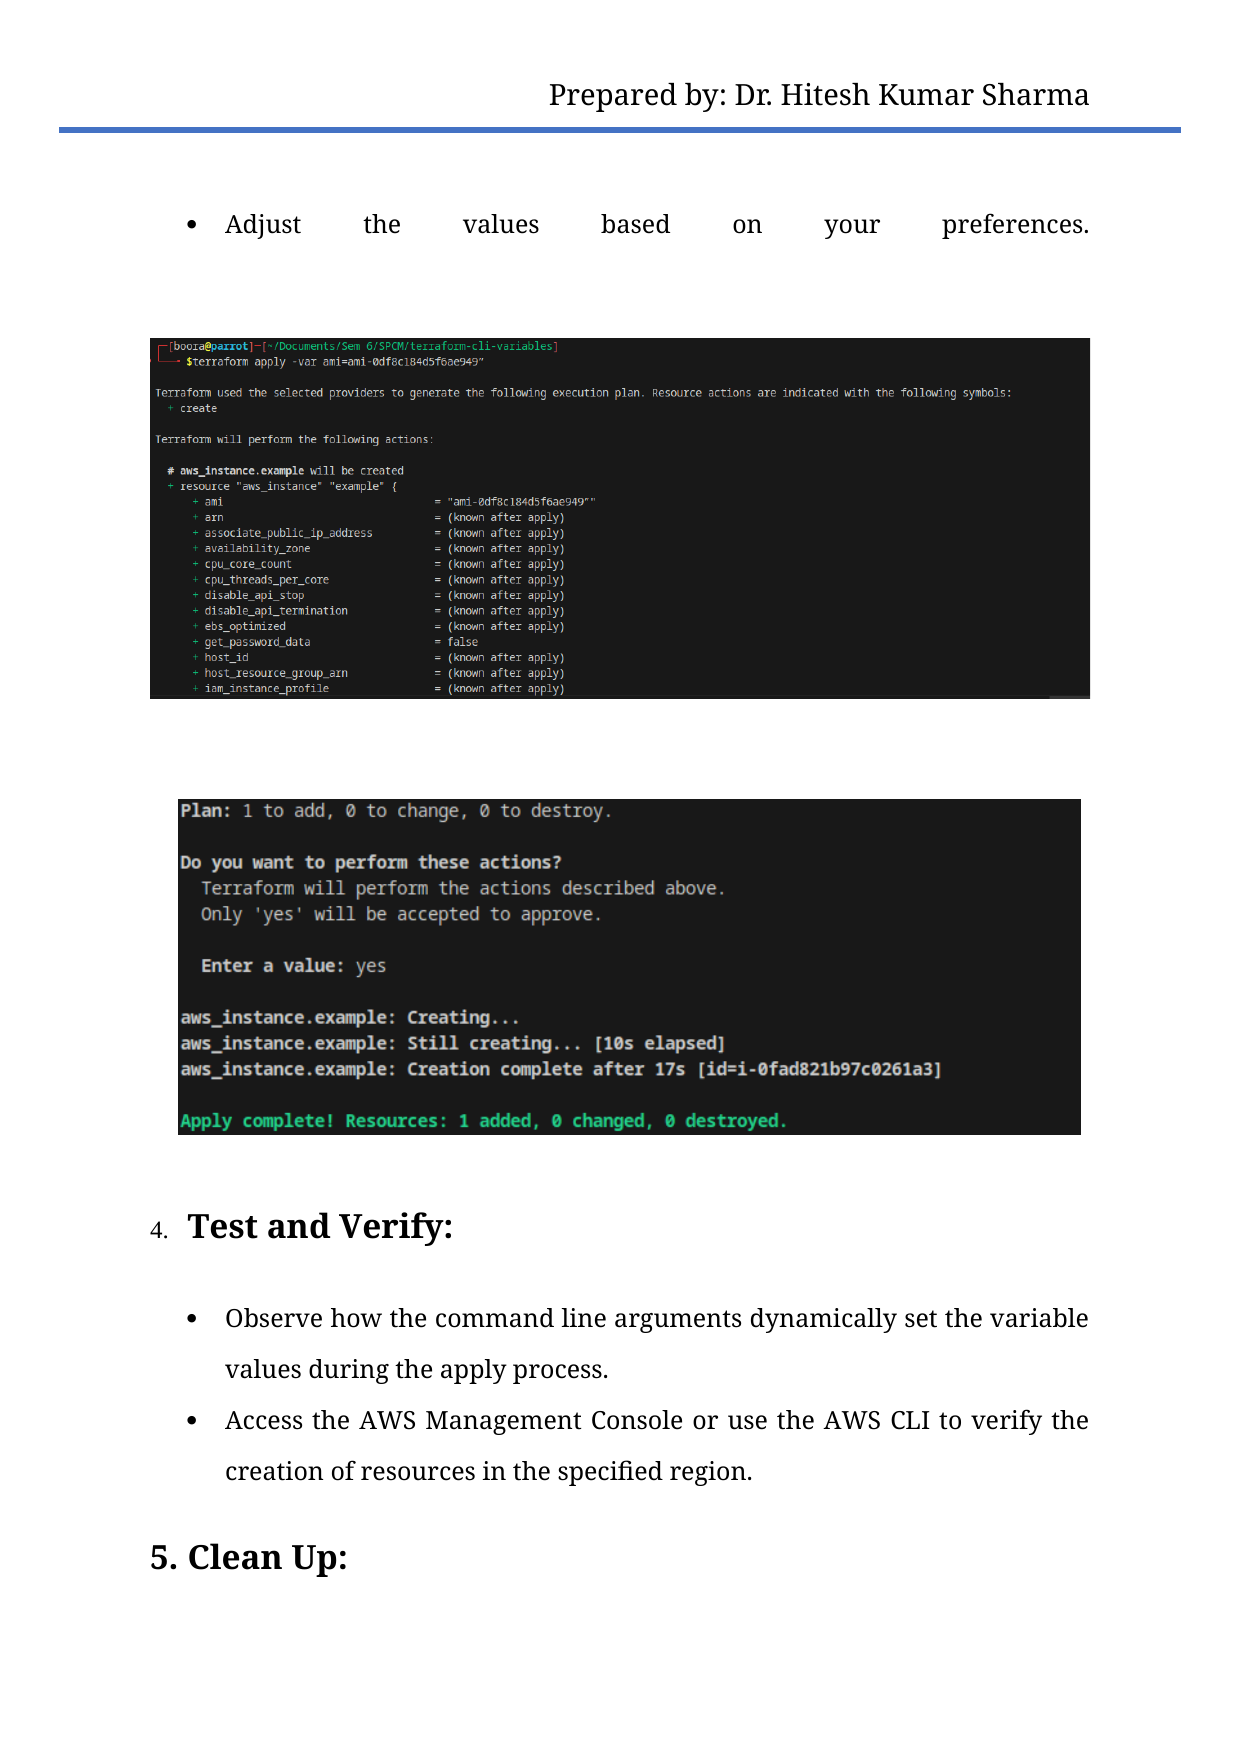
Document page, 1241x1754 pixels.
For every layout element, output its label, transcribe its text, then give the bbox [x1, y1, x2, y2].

list Access the AWS Management Console or use the AWS CLI to verify the creation of resources in the specified region. [187, 1403, 1090, 1488]
list Test and Verify: [150, 842, 1090, 1249]
picture [150, 338, 1091, 699]
list Adjust the values based on your preferences. [187, 207, 1090, 292]
list Observe how the command line arguments dynamically set the variable values during the apply process. [187, 1301, 1090, 1386]
picture [178, 799, 1081, 1135]
list Clean Up: [150, 1534, 1090, 1579]
